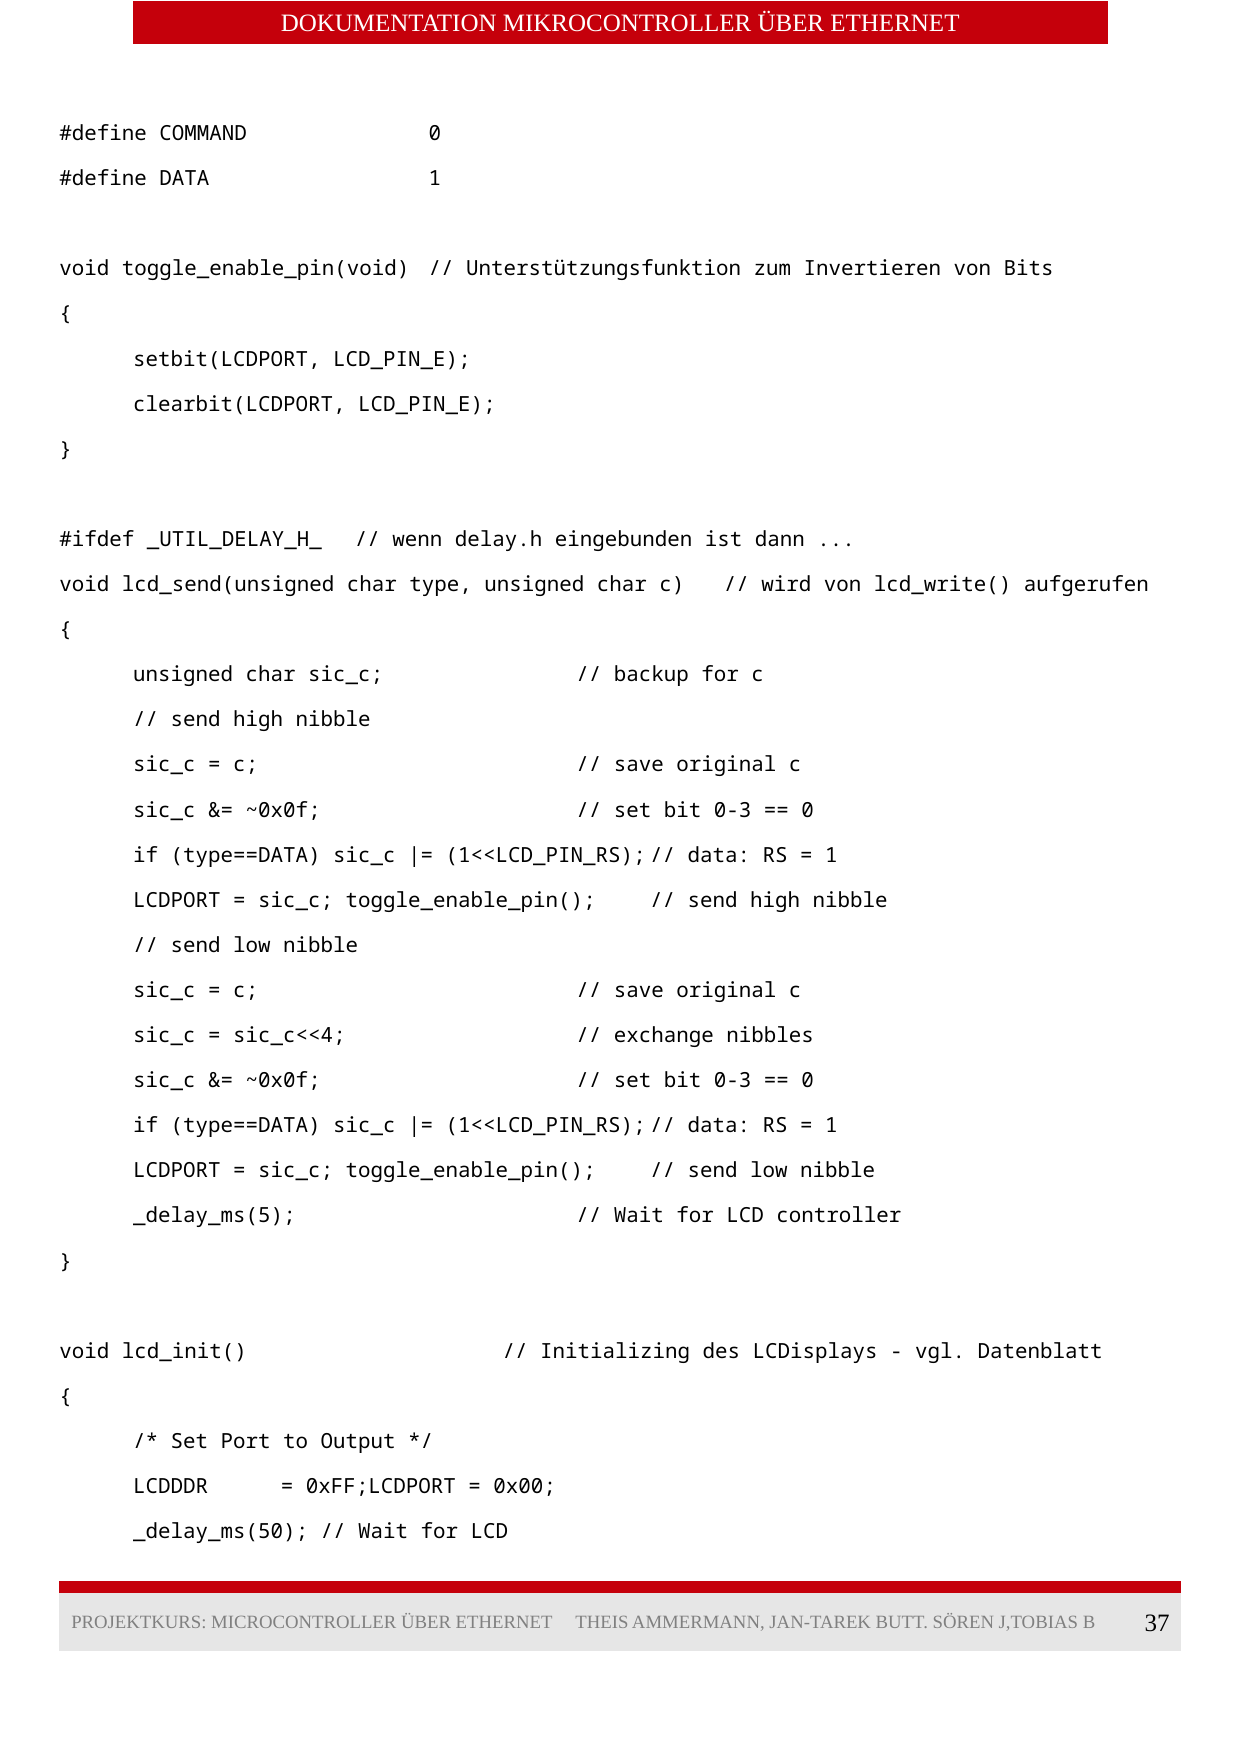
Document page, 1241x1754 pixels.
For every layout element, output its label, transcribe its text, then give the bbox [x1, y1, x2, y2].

text { [59, 614, 1181, 643]
text #define COMMAND 0 [59, 118, 1181, 147]
text LCDPORT = sic_c; toggle_enable_pin(); // send low nibble [59, 1156, 1181, 1184]
text // send low nibble [59, 930, 1181, 958]
text void lcd_send(unsigned char type, unsigned char c) // wird von lcd_write() aufgerufen [59, 569, 1181, 598]
text sic_c &= ~0x0f; // set bit 0-3 == 0 [59, 795, 1181, 823]
text setbit(LCDPORT, LCD_PIN_E); [59, 344, 1181, 372]
text sic_c = c; // save original c [59, 749, 1181, 778]
text unsigned char sic_c; // backup for c [59, 659, 1181, 688]
text sic_c &= ~0x0f; // set bit 0-3 == 0 [59, 1065, 1181, 1094]
text void toggle_enable_pin(void) // Unterstützungsfunktion zum Invertieren von Bits [59, 253, 1181, 282]
text LCDPORT = sic_c; toggle_enable_pin(); // send high nibble [59, 885, 1181, 913]
text _delay_ms(50); // Wait for LCD [59, 1516, 1181, 1545]
text } [59, 1246, 1181, 1274]
text // send high nibble [59, 704, 1181, 733]
text } [59, 434, 1181, 462]
text { [59, 298, 1181, 327]
text if (type==DATA) sic_c |= (1<<LCD_PIN_RS); // data: RS = 1 [59, 1110, 1181, 1139]
text clearbit(LCDPORT, LCD_PIN_E); [59, 389, 1181, 417]
text #ifdef _UTIL_DELAY_H_ // wenn delay.h eingebunden ist dann ... [59, 524, 1181, 552]
text sic_c = sic_c<<4; // exchange nibbles [59, 1020, 1181, 1049]
text /* Set Port to Output */ [59, 1426, 1181, 1454]
text void lcd_init() // Initializing des LCDisplays - vgl. Datenblatt [59, 1336, 1181, 1364]
text #define DATA 1 [59, 163, 1181, 192]
text _delay_ms(5); // Wait for LCD controller [59, 1201, 1181, 1229]
text { [59, 1381, 1181, 1409]
text LCDDDR = 0xFF;LCDPORT = 0x00; [59, 1471, 1181, 1500]
text if (type==DATA) sic_c |= (1<<LCD_PIN_RS); // data: RS = 1 [59, 840, 1181, 868]
text sic_c = c; // save original c [59, 975, 1181, 1003]
